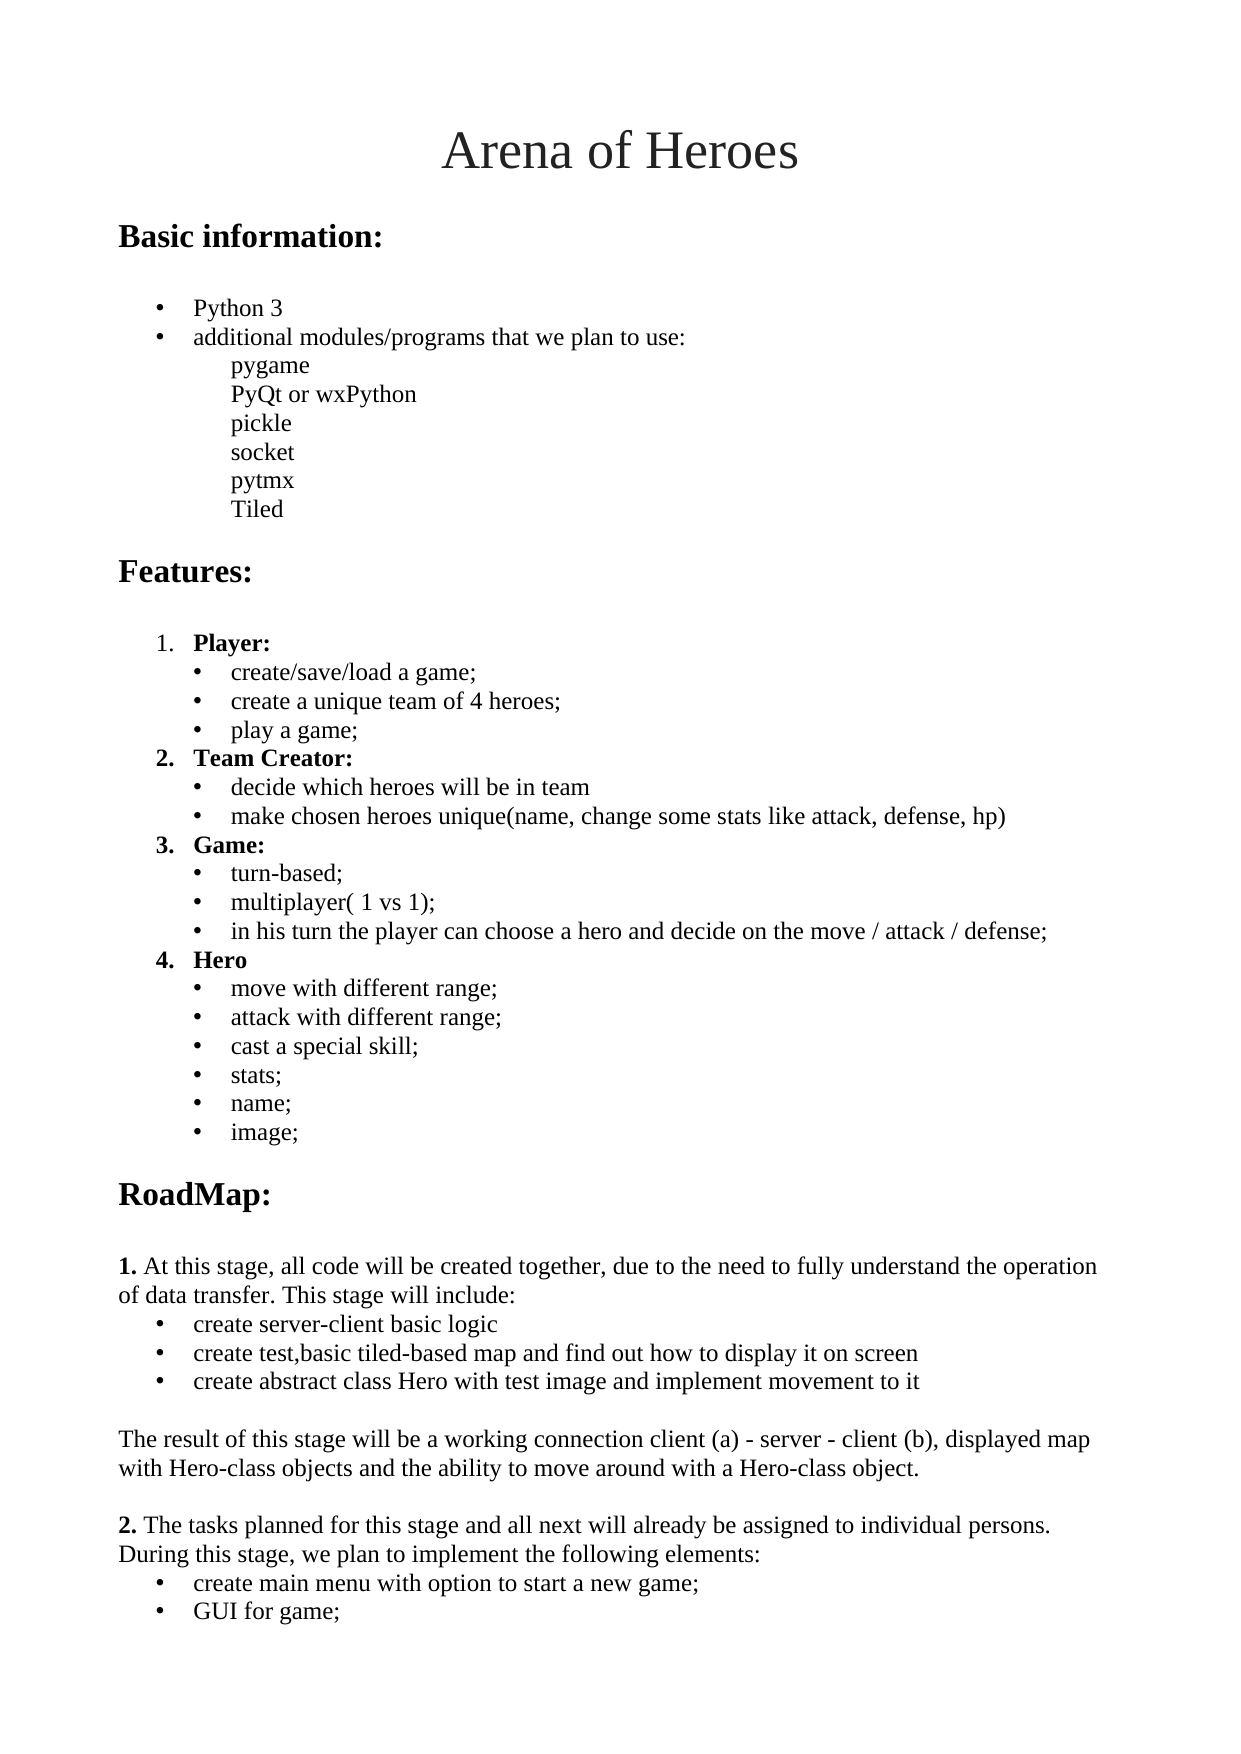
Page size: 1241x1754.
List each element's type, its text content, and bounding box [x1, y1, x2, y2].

list in his turn the player can choose a hero and decide on the move / attack / defense; [193, 916, 1122, 945]
list create test,basic tiled-based map and find out how to display it on screen [156, 1338, 1122, 1366]
list Hero [156, 945, 1122, 973]
list image; [193, 1117, 1122, 1146]
list create/save/load a game; [193, 657, 1122, 686]
list GUI for game; [156, 1596, 1122, 1625]
list create main menu with option to start a new game; [156, 1568, 1122, 1596]
list turn-based; [193, 858, 1122, 887]
list stats; [193, 1060, 1122, 1088]
text Features: [118, 552, 1122, 590]
list create server-client basic logic [156, 1309, 1122, 1338]
text Basic information: [118, 216, 1122, 255]
list name; [193, 1088, 1122, 1117]
list create a unique team of 4 heroes; [193, 686, 1122, 715]
list Game: [156, 830, 1122, 858]
list pygame [193, 351, 1122, 379]
list PyQt or wxPython [193, 379, 1122, 408]
list Python 3 [156, 293, 1122, 322]
list socket [193, 437, 1122, 466]
text The result of this stage will be a working connection client (a) - server - client (b), displayed map with Hero-class objects and the ability to move around with a Hero-class object. [118, 1424, 1122, 1481]
text 2. The tasks planned for this stage and all next will already be assigned to individual persons. During this stage, we plan to implement the following elements: [118, 1510, 1122, 1568]
list additional modules/programs that we plan to use: [156, 322, 1122, 351]
list play a game; [193, 715, 1122, 743]
list cast a special skill; [193, 1031, 1122, 1060]
list move with different range; [193, 973, 1122, 1002]
list attack with different range; [193, 1002, 1122, 1031]
list decide which heroes will be in team [193, 772, 1122, 801]
text 1. At this stage, all code will be created together, due to the need to fully understand the operation of data transfer. This stage will include: [118, 1251, 1122, 1309]
list multiplayer( 1 vs 1); [193, 887, 1122, 916]
list create abstract class Hero with test image and implement movement to it [156, 1366, 1122, 1395]
list make chosen heroes unique(name, change some stats like attack, defense, hp) [193, 801, 1122, 830]
text RoadMap: [118, 1175, 1122, 1213]
list Team Creator: [156, 743, 1122, 772]
list pytmx [193, 466, 1122, 494]
list Player: [156, 628, 1122, 657]
text Arena of Heroes [118, 118, 1122, 180]
list pickle [193, 408, 1122, 437]
list Tiled [193, 494, 1122, 523]
